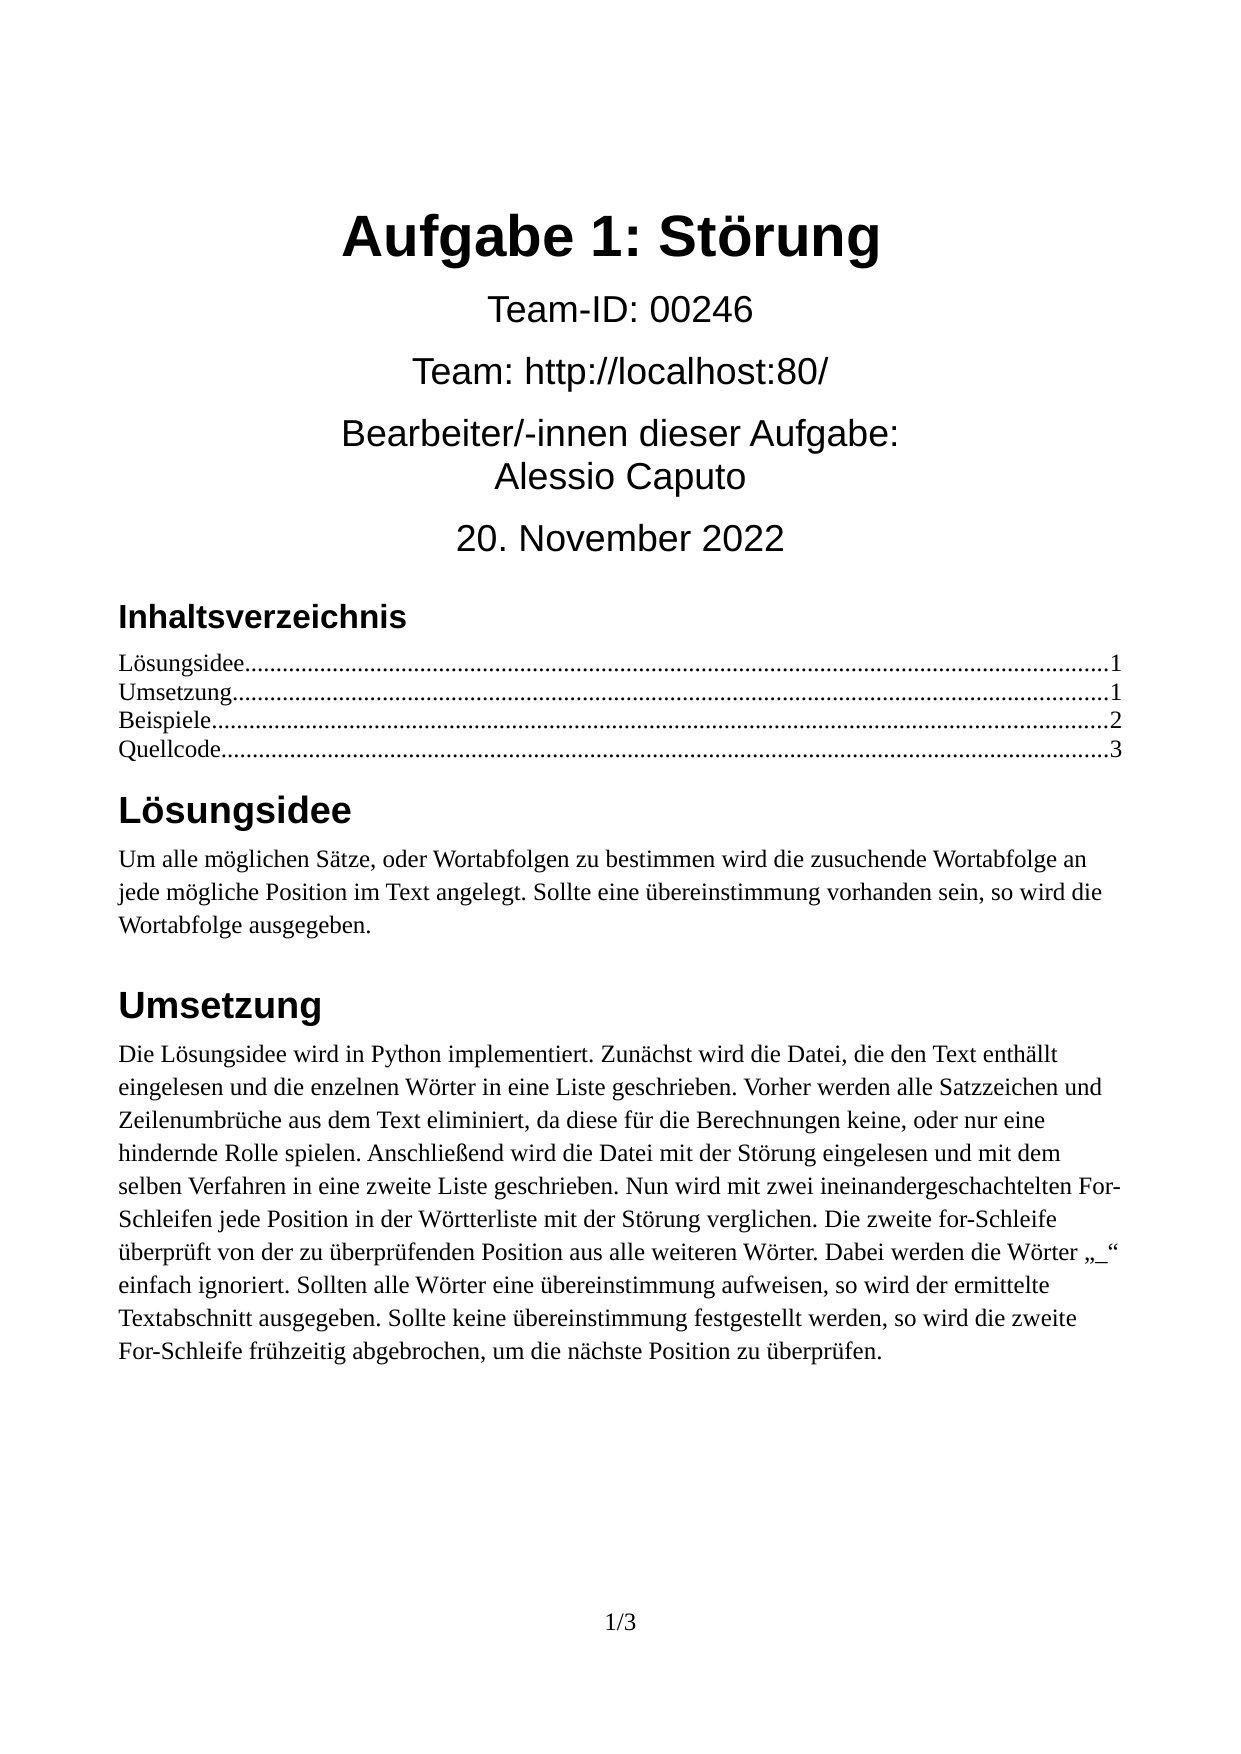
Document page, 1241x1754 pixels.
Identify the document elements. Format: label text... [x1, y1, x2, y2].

text Beispiele 2 [118, 706, 1122, 734]
subtitle 20. November 2022 [118, 516, 1122, 559]
subtitle Team: http://localhost:80/ [118, 349, 1122, 393]
text Um alle möglichen Sätze, oder Wortabfolgen zu bestimmen wird die zusuchende Wortabfolge an jede mögliche Position im Text angelegt. Sollte eine übereinstimmung vorhanden sein, so wird die Wortabfolge ausgegeben. [118, 844, 1122, 939]
subtitle Inhaltsverzeichnis [118, 597, 1122, 636]
subtitle Lösungsidee [118, 788, 1122, 832]
text Quellcode 3 [118, 734, 1122, 763]
subtitle Umsetzung [118, 983, 1122, 1026]
title Aufgabe 1: Störung [118, 202, 1122, 269]
subtitle Bearbeiter/-innen dieser Aufgabe: Alessio Caputo [118, 411, 1122, 498]
subtitle Team-ID: 00246 [118, 288, 1122, 331]
text Umsetzung 1 [118, 677, 1122, 706]
text Lösungsidee 1 [118, 648, 1122, 677]
text Die Lösungsidee wird in Python implementiert. Zunächst wird die Datei, die den Text enthällt eingelesen und die enzelnen Wörter in eine Liste geschrieben. Vorher werden alle Satzzeichen und Zeilenumbrüche aus dem Text eliminiert, da diese für die Berechnungen keine, oder nur eine hindernde Rolle spielen. Anschließend wird die Datei mit der Störung eingelesen und mit dem selben Verfahren in eine zweite Liste geschrieben. Nun wird mit zwei ineinandergeschachtelten For-Schleifen jede Position in der Wörtterliste mit der Störung verglichen. Die zweite for-Schleife überprüft von der zu überprüfenden Position aus alle weiteren Wörter. Dabei werden die Wörter „_“ einfach ignoriert. Sollten alle Wörter eine übereinstimmung aufweisen, so wird der ermittelte Textabschnitt ausgegeben. Sollte keine übereinstimmung festgestellt werden, so wird die zweite For-Schleife frühzeitig abgebrochen, um die nächste Position zu überprüfen. [118, 1039, 1122, 1365]
